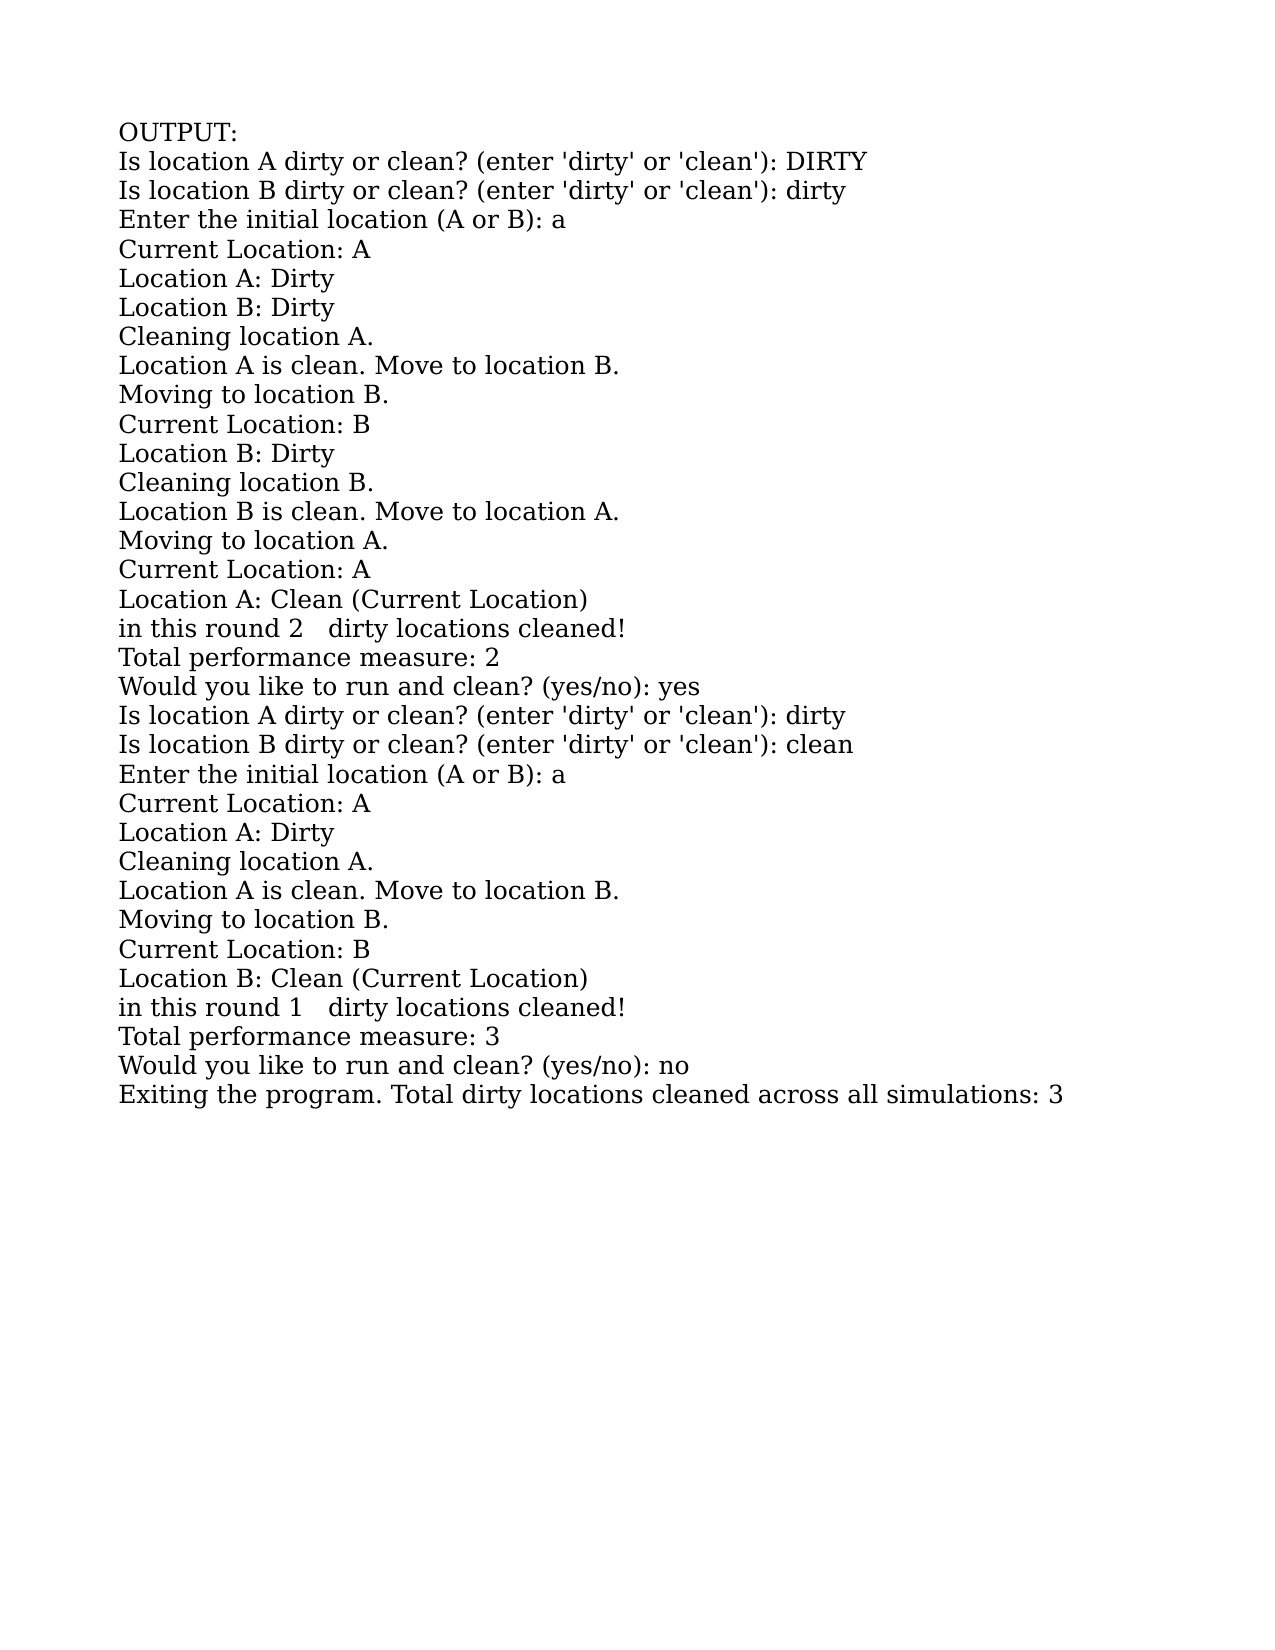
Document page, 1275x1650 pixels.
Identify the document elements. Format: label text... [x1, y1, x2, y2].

text Moving to location A. [118, 526, 1157, 556]
text Cleaning location A. [118, 847, 1157, 876]
text Cleaning location A. [118, 322, 1157, 351]
text Is location B dirty or clean? (enter 'dirty' or 'clean'): clean [118, 731, 1157, 760]
text Moving to location B. [118, 381, 1157, 410]
text Is location A dirty or clean? (enter 'dirty' or 'clean'): dirty [118, 701, 1157, 731]
text Location B is clean. Move to location A. [118, 497, 1157, 526]
text Current Location: B [118, 935, 1157, 964]
text Location A is clean. Move to location B. [118, 876, 1157, 906]
text Location A: Clean (Current Location) [118, 585, 1157, 614]
text Location A: Dirty [118, 264, 1157, 293]
text Location B: Dirty [118, 439, 1157, 468]
text Would you like to run and clean? (yes/no): no [118, 1051, 1157, 1081]
text Current Location: B [118, 410, 1157, 439]
text Is location B dirty or clean? (enter 'dirty' or 'clean'): dirty [118, 176, 1157, 206]
text Is location A dirty or clean? (enter 'dirty' or 'clean'): DIRTY [118, 147, 1157, 176]
text Location A: Dirty [118, 818, 1157, 847]
text Enter the initial location (A or B): a [118, 760, 1157, 789]
text in this round 2 dirty locations cleaned! [118, 614, 1157, 643]
text Current Location: A [118, 235, 1157, 264]
text Location B: Clean (Current Location) [118, 964, 1157, 993]
text Location A is clean. Move to location B. [118, 351, 1157, 381]
text Moving to location B. [118, 906, 1157, 935]
text Location B: Dirty [118, 293, 1157, 322]
text Current Location: A [118, 789, 1157, 818]
text Cleaning location B. [118, 468, 1157, 497]
text Enter the initial location (A or B): a [118, 206, 1157, 235]
text Exiting the program. Total dirty locations cleaned across all simulations: 3 [118, 1081, 1157, 1110]
text Total performance measure: 2 [118, 643, 1157, 672]
text in this round 1 dirty locations cleaned! [118, 993, 1157, 1022]
text Total performance measure: 3 [118, 1022, 1157, 1051]
text OUTPUT: [118, 118, 1157, 147]
text Would you like to run and clean? (yes/no): yes [118, 672, 1157, 701]
text Current Location: A [118, 556, 1157, 585]
